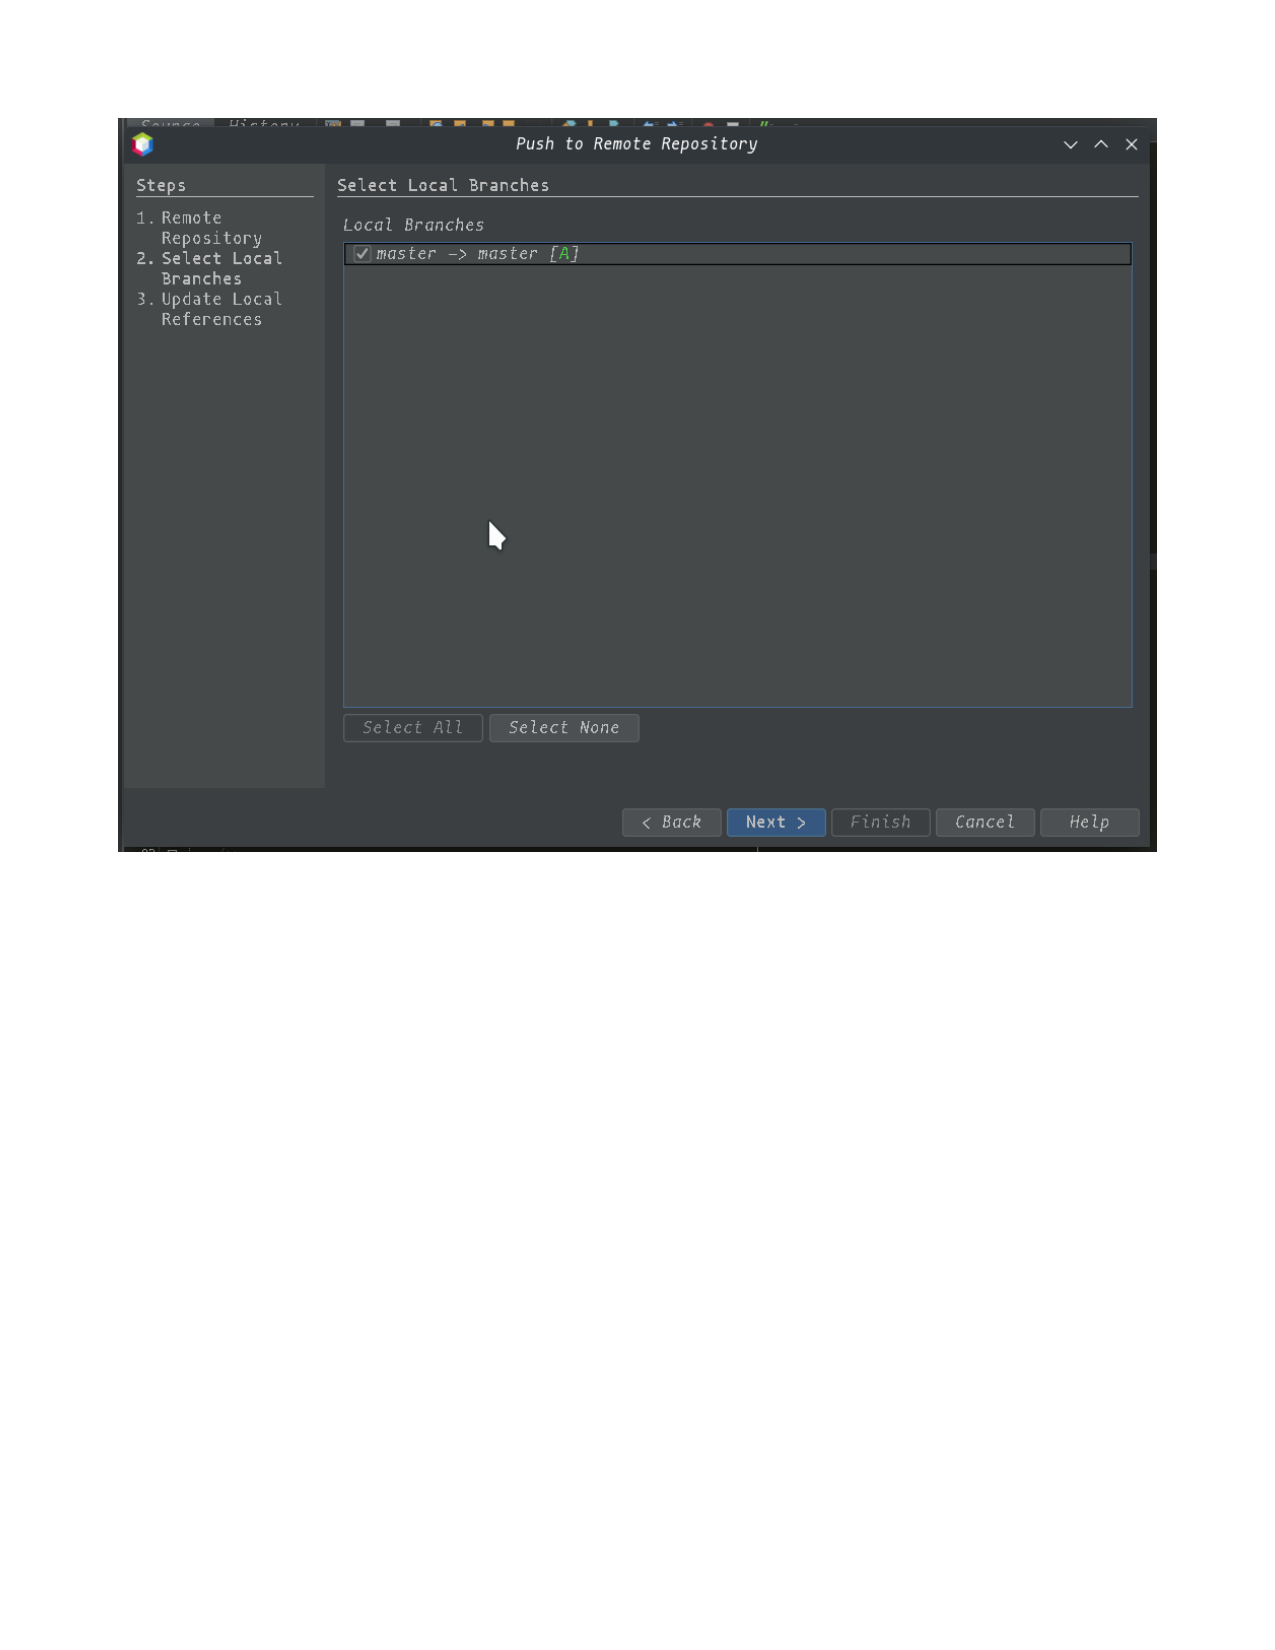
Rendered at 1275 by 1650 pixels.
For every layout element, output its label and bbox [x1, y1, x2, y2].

table_header [118, 852, 1157, 886]
picture [118, 118, 1157, 852]
